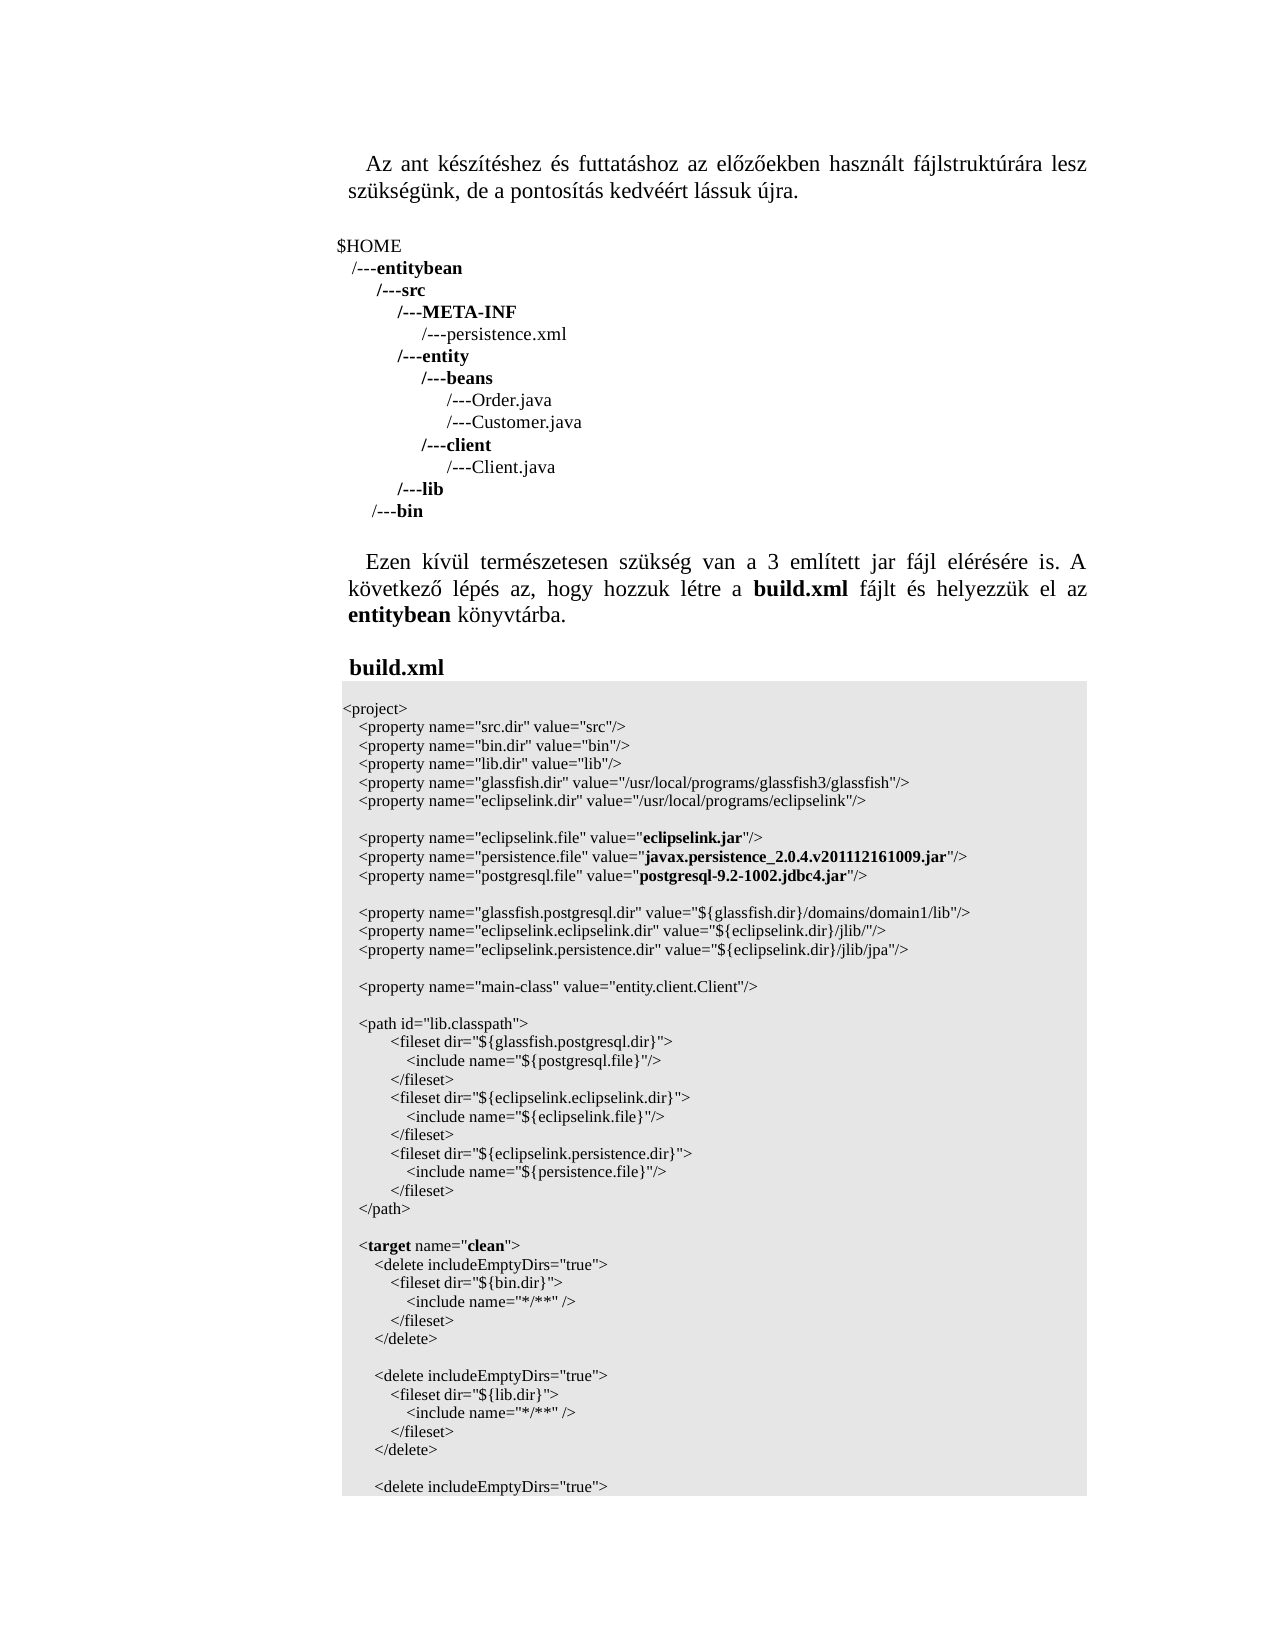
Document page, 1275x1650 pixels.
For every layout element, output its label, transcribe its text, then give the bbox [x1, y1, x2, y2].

text /---bin [337, 499, 1087, 521]
text <delete includeEmptyDirs="true"> [342, 1367, 1087, 1385]
text <property name="glassfish.dir" value="/usr/local/programs/glassfish3/glassfish"/> [342, 773, 1087, 792]
text $HOME [337, 234, 1087, 256]
text <property name="postgresql.file" value="postgresql-9.2-1002.jdbc4.jar"/> [342, 866, 1087, 884]
text <property name="eclipselink.persistence.dir" value="${eclipselink.dir}/jlib/jpa"/> [342, 940, 1087, 959]
text /---Client.java [337, 455, 1087, 477]
text /---lib [337, 477, 1087, 499]
text <project> [342, 699, 1087, 718]
text <include name="*/**" /> [342, 1404, 1087, 1422]
text </path> [342, 1200, 1087, 1218]
text </fileset> [342, 1070, 1087, 1088]
text <include name="${persistence.file}"/> [342, 1163, 1087, 1181]
text <property name="eclipselink.eclipselink.dir" value="${eclipselink.dir}/jlib/"/> [342, 922, 1087, 940]
text build.xml [348, 654, 1087, 681]
text /---entitybean [337, 256, 1087, 278]
text /---persistence.xml [337, 322, 1087, 344]
text /---entity [337, 344, 1087, 367]
text <delete includeEmptyDirs="true"> [342, 1255, 1087, 1274]
text <include name="${eclipselink.file}"/> [342, 1107, 1087, 1126]
text </delete> [342, 1441, 1087, 1459]
text <property name="lib.dir" value="lib"/> [342, 755, 1087, 773]
text /---META-INF [337, 300, 1087, 322]
text </delete> [342, 1329, 1087, 1348]
text <fileset dir="${bin.dir}"> [342, 1274, 1087, 1292]
text <target name="clean"> [342, 1237, 1087, 1255]
text </fileset> [342, 1126, 1087, 1144]
text <property name="eclipselink.file" value="eclipselink.jar"/> [342, 829, 1087, 847]
text /---Order.java [337, 389, 1087, 411]
text /---beans [337, 367, 1087, 389]
text </fileset> [342, 1422, 1087, 1441]
text Ezen kívül természetesen szükség van a 3 említett jar fájl elérésére is. A következő lépés az, hogy hozzuk létre a build.xml fájlt és helyezzük el az entitybean könyvtárba. [348, 548, 1087, 627]
text <property name="glassfish.postgresql.dir" value="${glassfish.dir}/domains/domain1/lib"/> [342, 903, 1087, 922]
text <fileset dir="${eclipselink.eclipselink.dir}"> [342, 1088, 1087, 1107]
text Az ant készítéshez és futtatáshoz az előzőekben használt fájlstruktúrára lesz szükségünk, de a pontosítás kedvéért lássuk újra. [348, 150, 1087, 203]
text /---Customer.java [337, 411, 1087, 433]
text <path id="lib.classpath"> [342, 1014, 1087, 1033]
text </fileset> [342, 1181, 1087, 1200]
text <fileset dir="${glassfish.postgresql.dir}"> [342, 1033, 1087, 1051]
text /---client [337, 433, 1087, 455]
text <property name="persistence.file" value="javax.persistence_2.0.4.v201112161009.jar"/> [342, 847, 1087, 866]
text </fileset> [342, 1311, 1087, 1329]
text <property name="bin.dir" value="bin"/> [342, 736, 1087, 755]
text <property name="main-class" value="entity.client.Client"/> [342, 977, 1087, 996]
text <property name="eclipselink.dir" value="/usr/local/programs/eclipselink"/> [342, 792, 1087, 810]
text <include name="*/**" /> [342, 1292, 1087, 1311]
text <include name="${postgresql.file}"/> [342, 1051, 1087, 1070]
text /---src [337, 278, 1087, 300]
text <fileset dir="${eclipselink.persistence.dir}"> [342, 1144, 1087, 1163]
text <property name="src.dir" value="src"/> [342, 718, 1087, 736]
text <fileset dir="${lib.dir}"> [342, 1385, 1087, 1404]
text <delete includeEmptyDirs="true"> [342, 1478, 1087, 1496]
